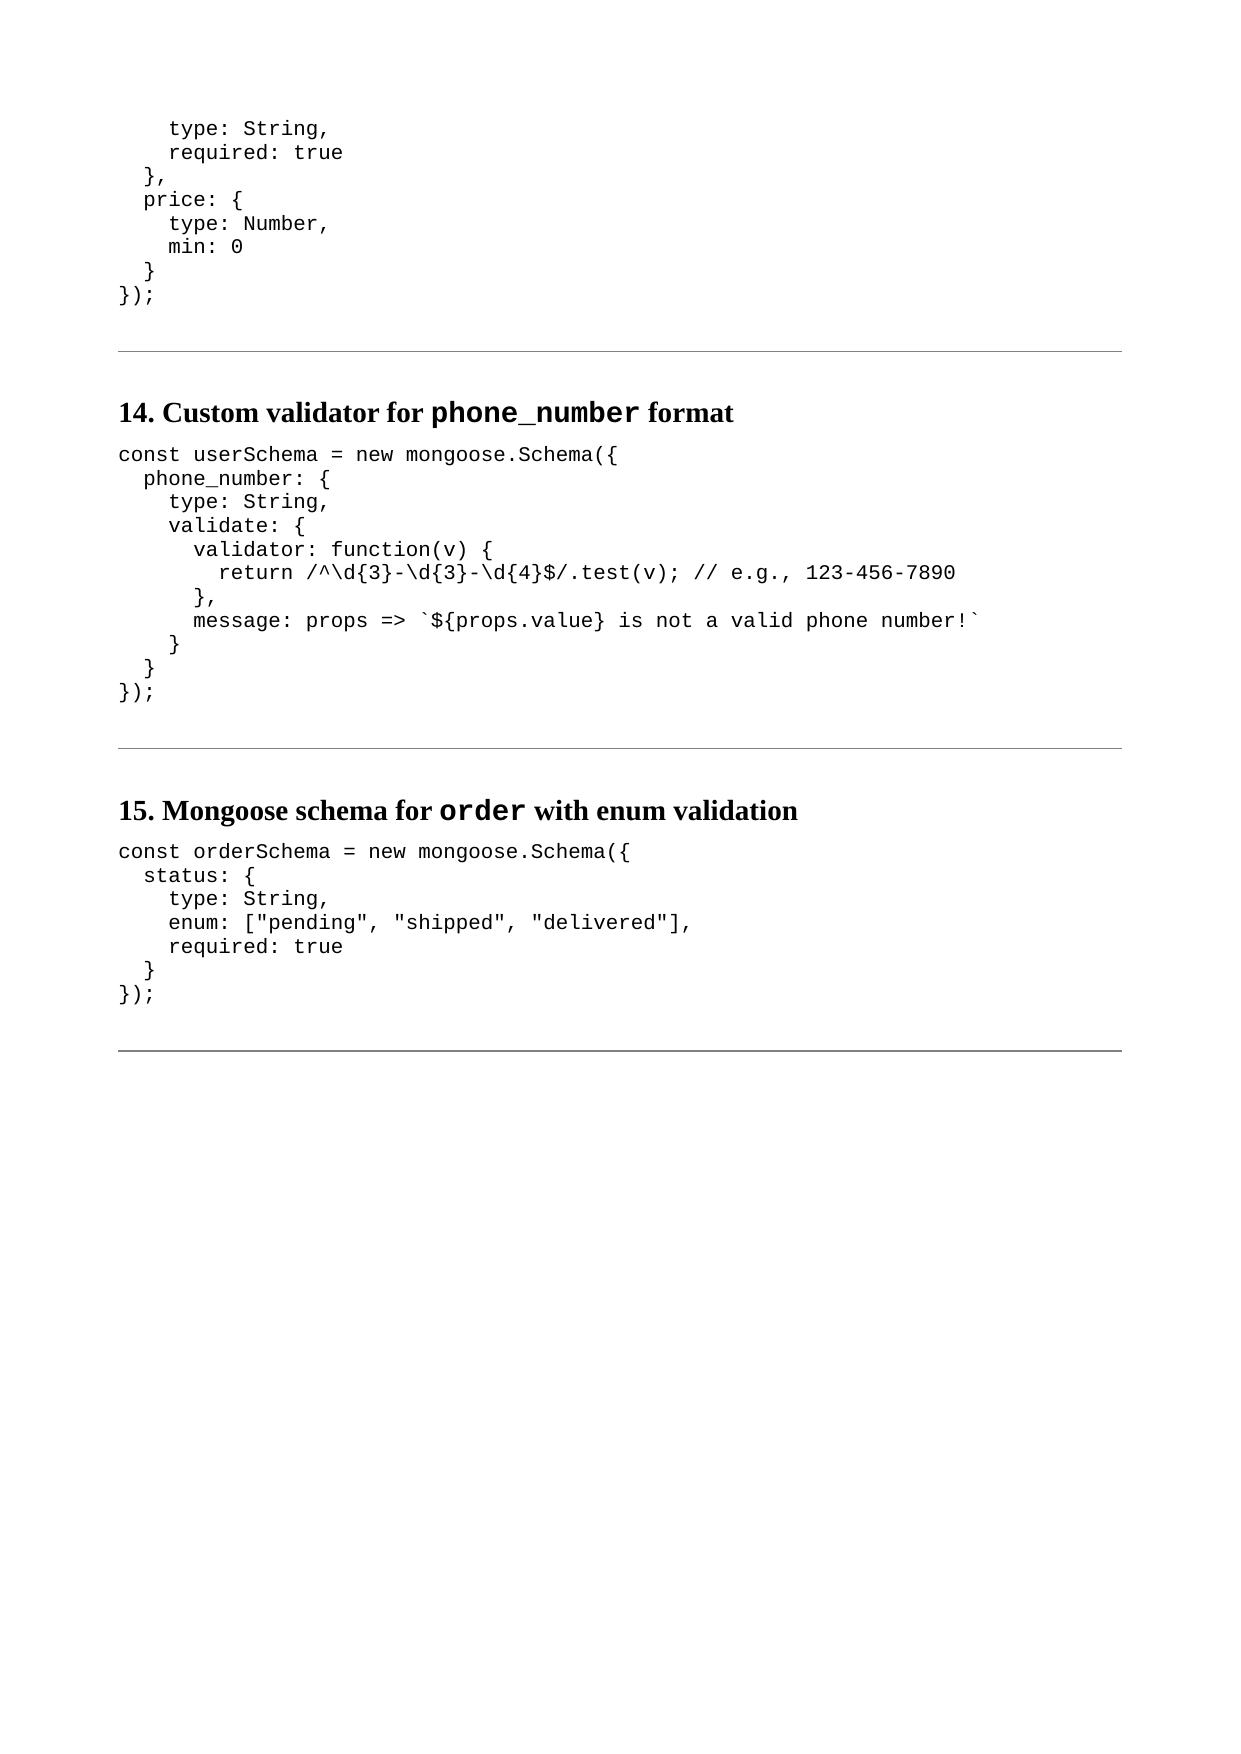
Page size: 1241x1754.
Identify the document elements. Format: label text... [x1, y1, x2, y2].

text status: { [118, 865, 1122, 888]
text type: Number, [118, 213, 1122, 236]
text message: props => `${props.value} is not a valid phone number!` [118, 610, 1122, 633]
text validate: { [118, 515, 1122, 539]
text return /^\d{3}-\d{3}-\d{4}$/.test(v); // e.g., 123-456-7890 [118, 562, 1122, 586]
text required: true [118, 936, 1122, 959]
text } [118, 260, 1122, 284]
text }); [118, 681, 1122, 704]
text type: String, [118, 118, 1122, 142]
text min: 0 [118, 236, 1122, 260]
text }); [118, 983, 1122, 1007]
text } [118, 959, 1122, 983]
text }, [118, 165, 1122, 189]
text phone_number: { [118, 468, 1122, 491]
text const orderSchema = new mongoose.Schema({ [118, 841, 1122, 865]
subtitle 15. Mongoose schema for order with enum validation [118, 793, 1122, 829]
text type: String, [118, 888, 1122, 912]
text type: String, [118, 491, 1122, 515]
text } [118, 633, 1122, 657]
text }, [118, 586, 1122, 610]
text price: { [118, 189, 1122, 213]
text required: true [118, 142, 1122, 165]
text enum: ["pending", "shipped", "delivered"], [118, 912, 1122, 936]
subtitle 14. Custom validator for phone_number format [118, 396, 1122, 432]
text }); [118, 284, 1122, 307]
text validator: function(v) { [118, 539, 1122, 562]
text } [118, 657, 1122, 681]
text const userSchema = new mongoose.Schema({ [118, 444, 1122, 468]
